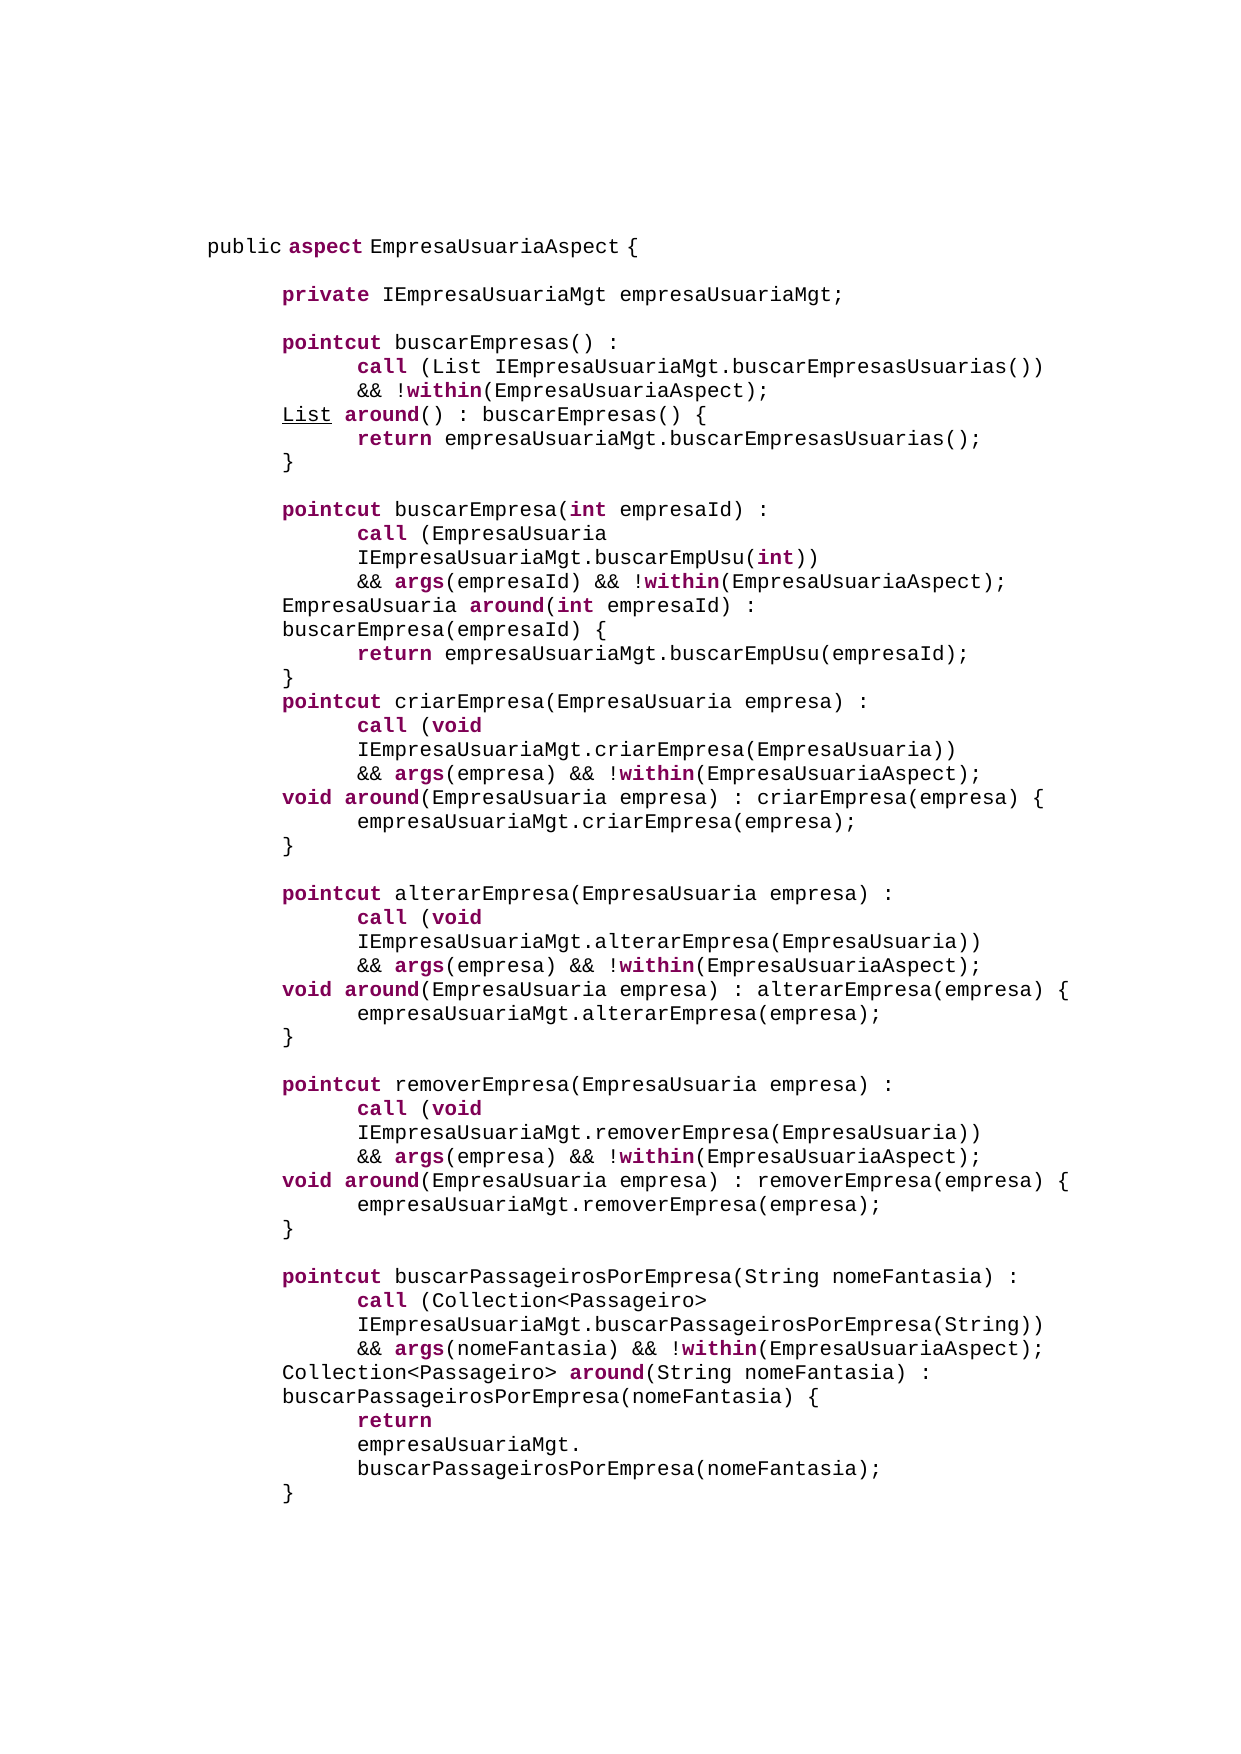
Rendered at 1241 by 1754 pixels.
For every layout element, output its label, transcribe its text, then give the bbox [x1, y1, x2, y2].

text return empresaUsuariaMgt.buscarEmpUsu(empresaId); [207, 643, 1122, 667]
text EmpresaUsuaria around(int empresaId) : [207, 595, 1122, 619]
text pointcut buscarPassageirosPorEmpresa(String nomeFantasia) : [207, 1266, 1122, 1290]
text call (Collection<Passageiro> IEmpresaUsuariaMgt.buscarPassageirosPorEmpresa(String)) [207, 1290, 1122, 1338]
text && args(empresa) && !within(EmpresaUsuariaAspect); [207, 954, 1122, 978]
text void around(EmpresaUsuaria empresa) : criarEmpresa(empresa) { [207, 787, 1122, 811]
text public aspect EmpresaUsuariaAspect { [207, 236, 1122, 260]
text && args(empresa) && !within(EmpresaUsuariaAspect); [207, 763, 1122, 787]
text empresaUsuariaMgt. [207, 1434, 1122, 1458]
text List around() : buscarEmpresas() { [207, 403, 1122, 427]
text return [207, 1410, 1122, 1434]
text } [207, 451, 1122, 475]
text buscarPassageirosPorEmpresa(nomeFantasia); [207, 1458, 1122, 1482]
text call (void IEmpresaUsuariaMgt.alterarEmpresa(EmpresaUsuaria)) [207, 907, 1122, 954]
text Collection<Passageiro> around(String nomeFantasia) : buscarPassageirosPorEmpresa(nomeFantasia) { [207, 1362, 1122, 1410]
text } [207, 1218, 1122, 1242]
text pointcut criarEmpresa(EmpresaUsuaria empresa) : [207, 691, 1122, 715]
text } [207, 835, 1122, 859]
text && args(nomeFantasia) && !within(EmpresaUsuariaAspect); [207, 1338, 1122, 1362]
text call (void IEmpresaUsuariaMgt.criarEmpresa(EmpresaUsuaria)) [207, 715, 1122, 763]
text && !within(EmpresaUsuariaAspect); [207, 379, 1122, 403]
text pointcut alterarEmpresa(EmpresaUsuaria empresa) : [207, 883, 1122, 907]
text } [207, 667, 1122, 691]
text buscarEmpresa(empresaId) { [207, 619, 1122, 643]
text pointcut buscarEmpresa(int empresaId) : [207, 499, 1122, 523]
text void around(EmpresaUsuaria empresa) : removerEmpresa(empresa) { [207, 1170, 1122, 1194]
text && args(empresaId) && !within(EmpresaUsuariaAspect); [207, 571, 1122, 595]
text } [207, 1026, 1122, 1050]
text pointcut removerEmpresa(EmpresaUsuaria empresa) : [207, 1074, 1122, 1098]
text pointcut buscarEmpresas() : [207, 332, 1122, 356]
text void around(EmpresaUsuaria empresa) : alterarEmpresa(empresa) { [207, 978, 1122, 1002]
text empresaUsuariaMgt.removerEmpresa(empresa); [207, 1194, 1122, 1218]
text return empresaUsuariaMgt.buscarEmpresasUsuarias(); [207, 427, 1122, 451]
text call (void IEmpresaUsuariaMgt.removerEmpresa(EmpresaUsuaria)) [207, 1098, 1122, 1146]
text && args(empresa) && !within(EmpresaUsuariaAspect); [207, 1146, 1122, 1170]
text private IEmpresaUsuariaMgt empresaUsuariaMgt; [207, 284, 1122, 308]
text } [207, 1482, 1122, 1506]
text empresaUsuariaMgt.criarEmpresa(empresa); [207, 811, 1122, 835]
text empresaUsuariaMgt.alterarEmpresa(empresa); [207, 1002, 1122, 1026]
text call (List IEmpresaUsuariaMgt.buscarEmpresasUsuarias()) [207, 356, 1122, 379]
text call (EmpresaUsuaria IEmpresaUsuariaMgt.buscarEmpUsu(int)) [207, 523, 1122, 571]
